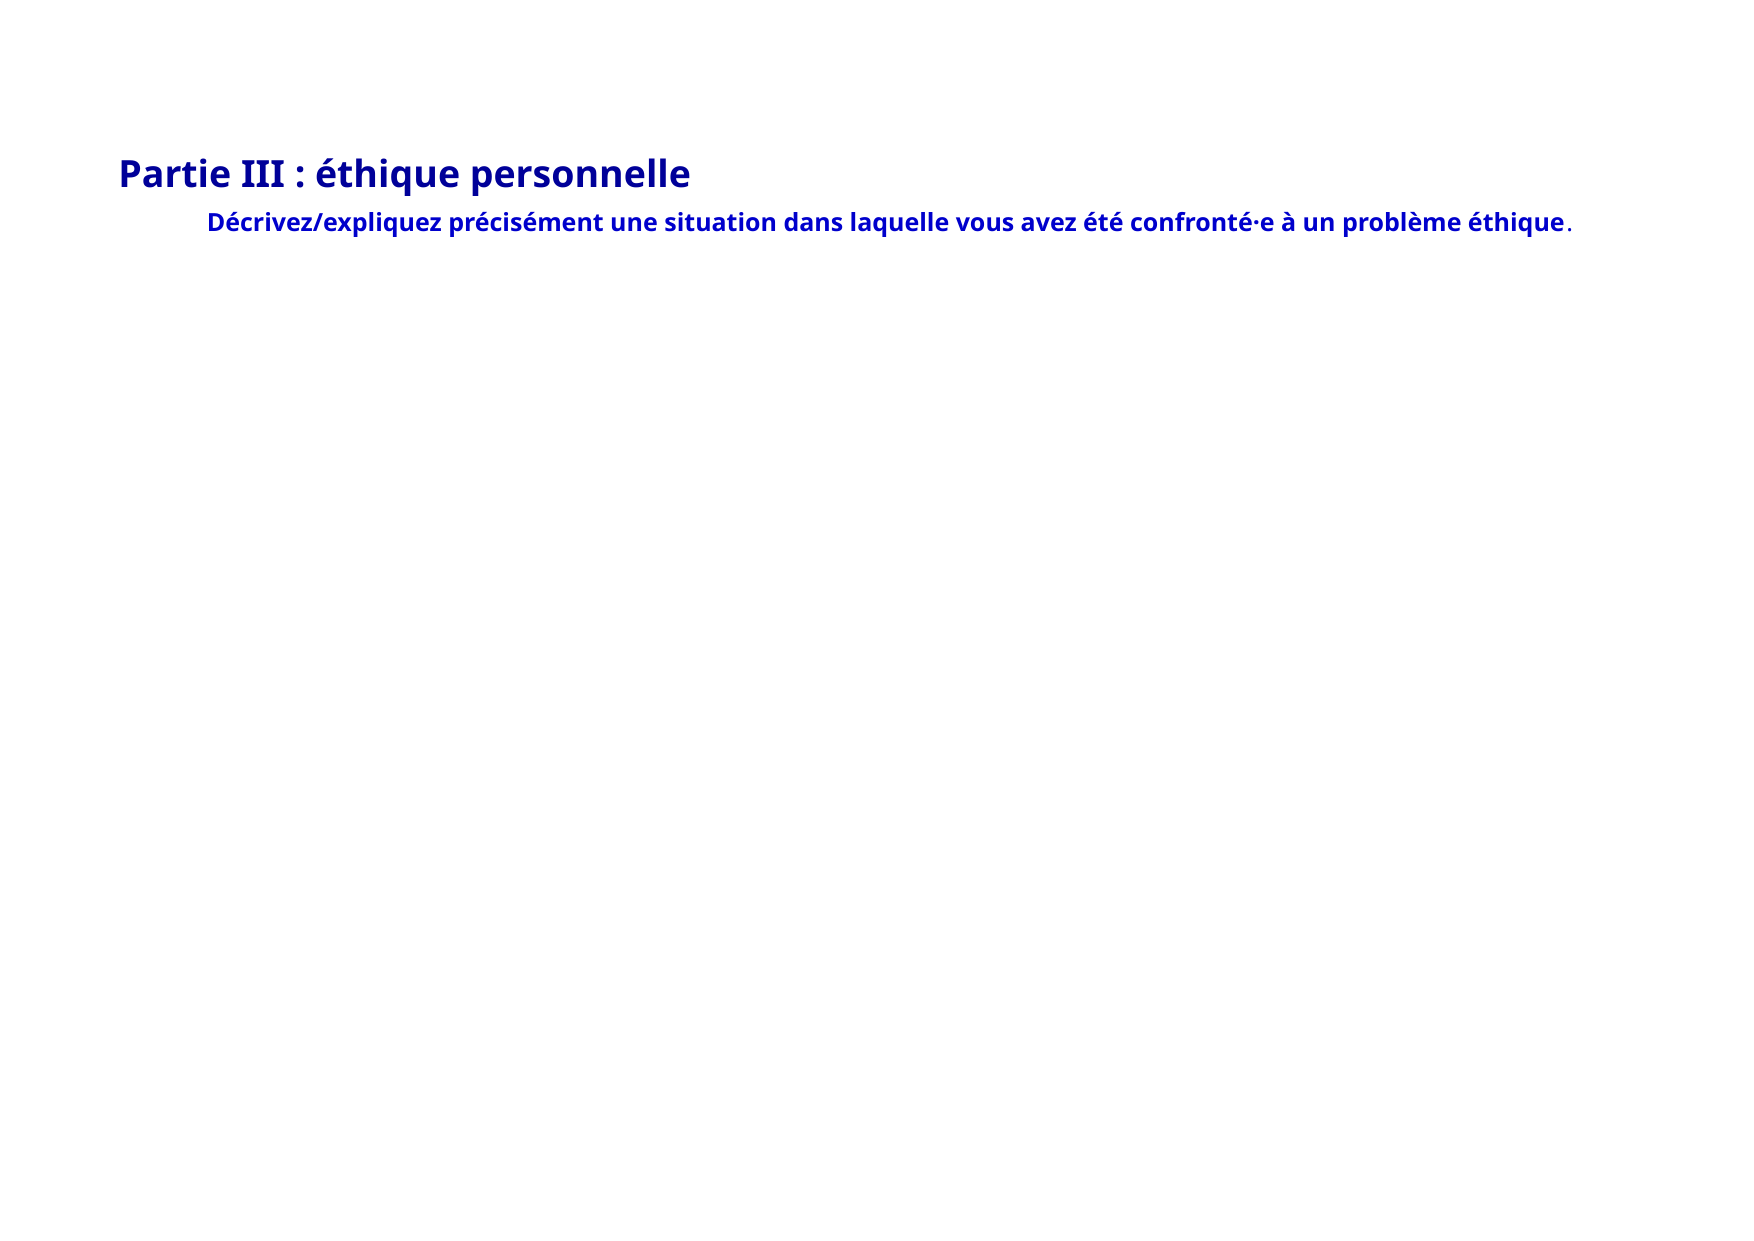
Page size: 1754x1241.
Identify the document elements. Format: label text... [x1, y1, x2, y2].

subtitle Partie III : éthique personnelle [118, 148, 1636, 199]
text Décrivez/expliquez précisément une situation dans laquelle vous avez été confronté·e à un problème éthique. [118, 205, 1636, 239]
